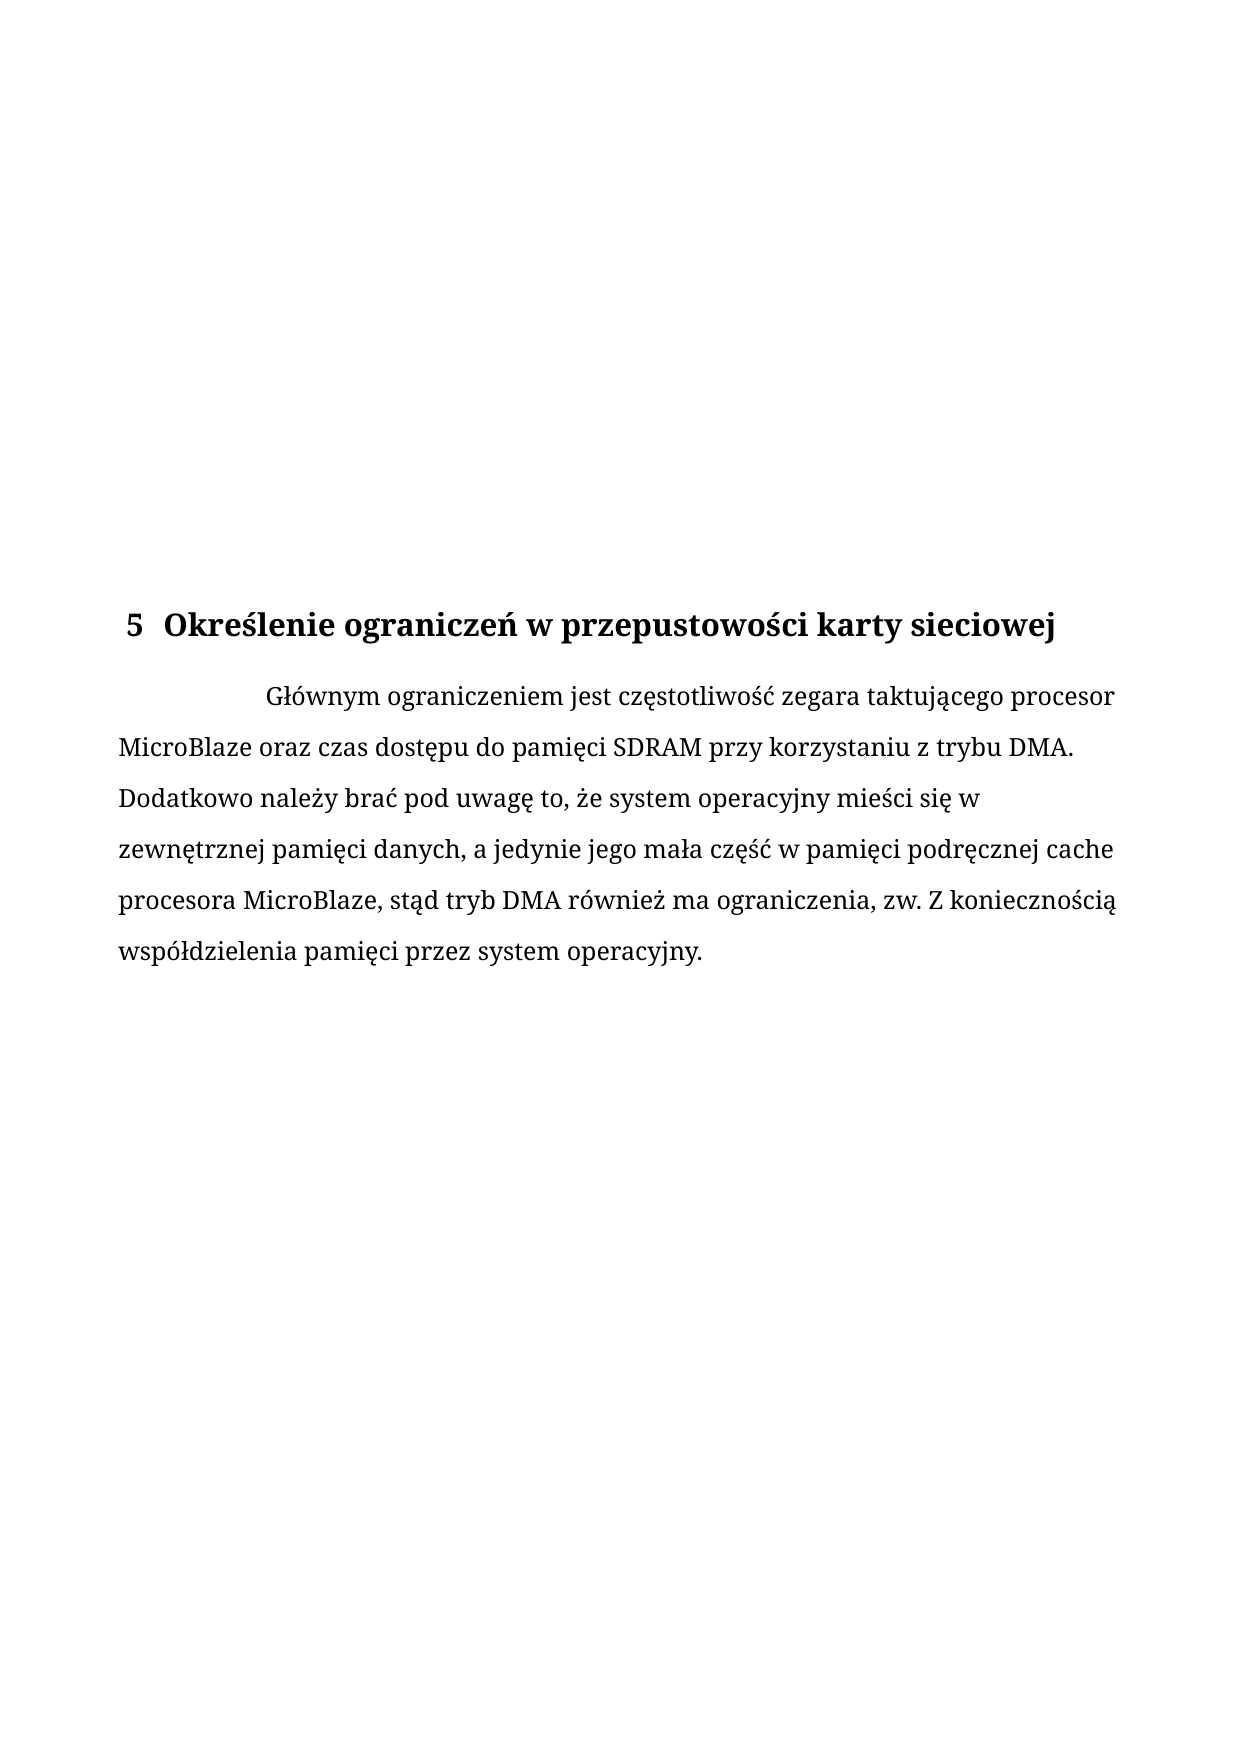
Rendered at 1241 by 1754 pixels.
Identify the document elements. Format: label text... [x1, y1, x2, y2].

subtitle Określenie ograniczeń w przepustowości karty sieciowej [118, 602, 1122, 645]
text Głównym ograniczeniem jest częstotliwość zegara taktującego procesor MicroBlaze oraz czas dostępu do pamięci SDRAM przy korzystaniu z trybu DMA. Dodatkowo należy brać pod uwagę to, że system operacyjny mieści się w zewnętrznej pamięci danych, a jedynie jego mała część w pamięci podręcznej cache procesora MicroBlaze, stąd tryb DMA również ma ograniczenia, zw. Z koniecznością współdzielenia pamięci przez system operacyjny. [118, 679, 1122, 968]
